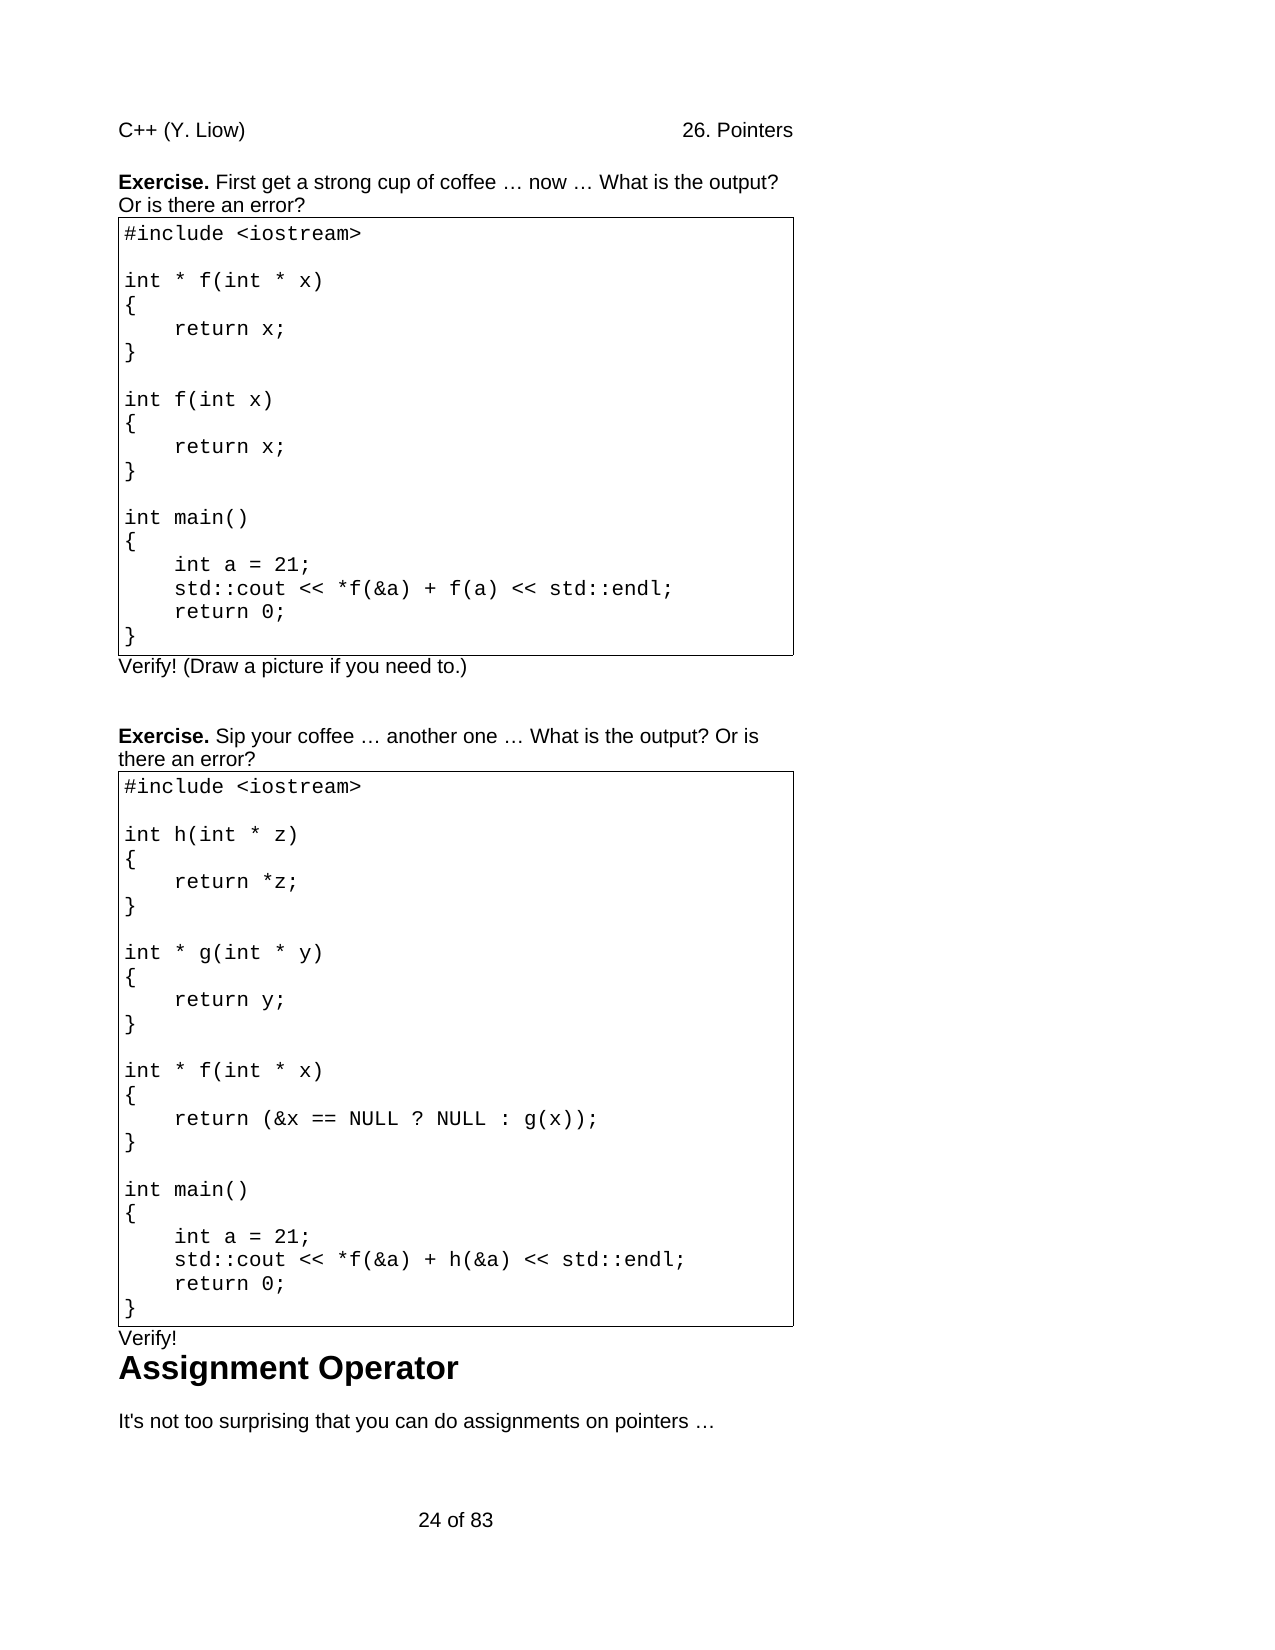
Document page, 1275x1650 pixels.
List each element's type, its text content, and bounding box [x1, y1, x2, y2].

text Exercise. Sip your coffee … another one … What is the output? Or is there an error? [118, 724, 793, 771]
text It's not too surprising that you can do assignments on pointers … [118, 1410, 793, 1433]
table_header #include <iostream> int h(int * z) { return *z; } int * g(int * y) { return y; } int * f(int * x) { return (&x == NULL ? NULL : g(x)); } int main() { int a = 21; std::cout << *f(&a) + h(&a) << std::endl; return 0; } [119, 772, 793, 1326]
text Assignment Operator [118, 1349, 793, 1387]
text Verify! (Draw a picture if you need to.) [118, 656, 793, 678]
text Exercise. First get a strong cup of coffee … now … What is the output? Or is there an error? [118, 171, 793, 217]
text Verify! [118, 1327, 793, 1349]
table_header #include <iostream> int * f(int * x) { return x; } int f(int x) { return x; } int main() { int a = 21; std::cout << *f(&a) + f(a) << std::endl; return 0; } [119, 218, 793, 654]
